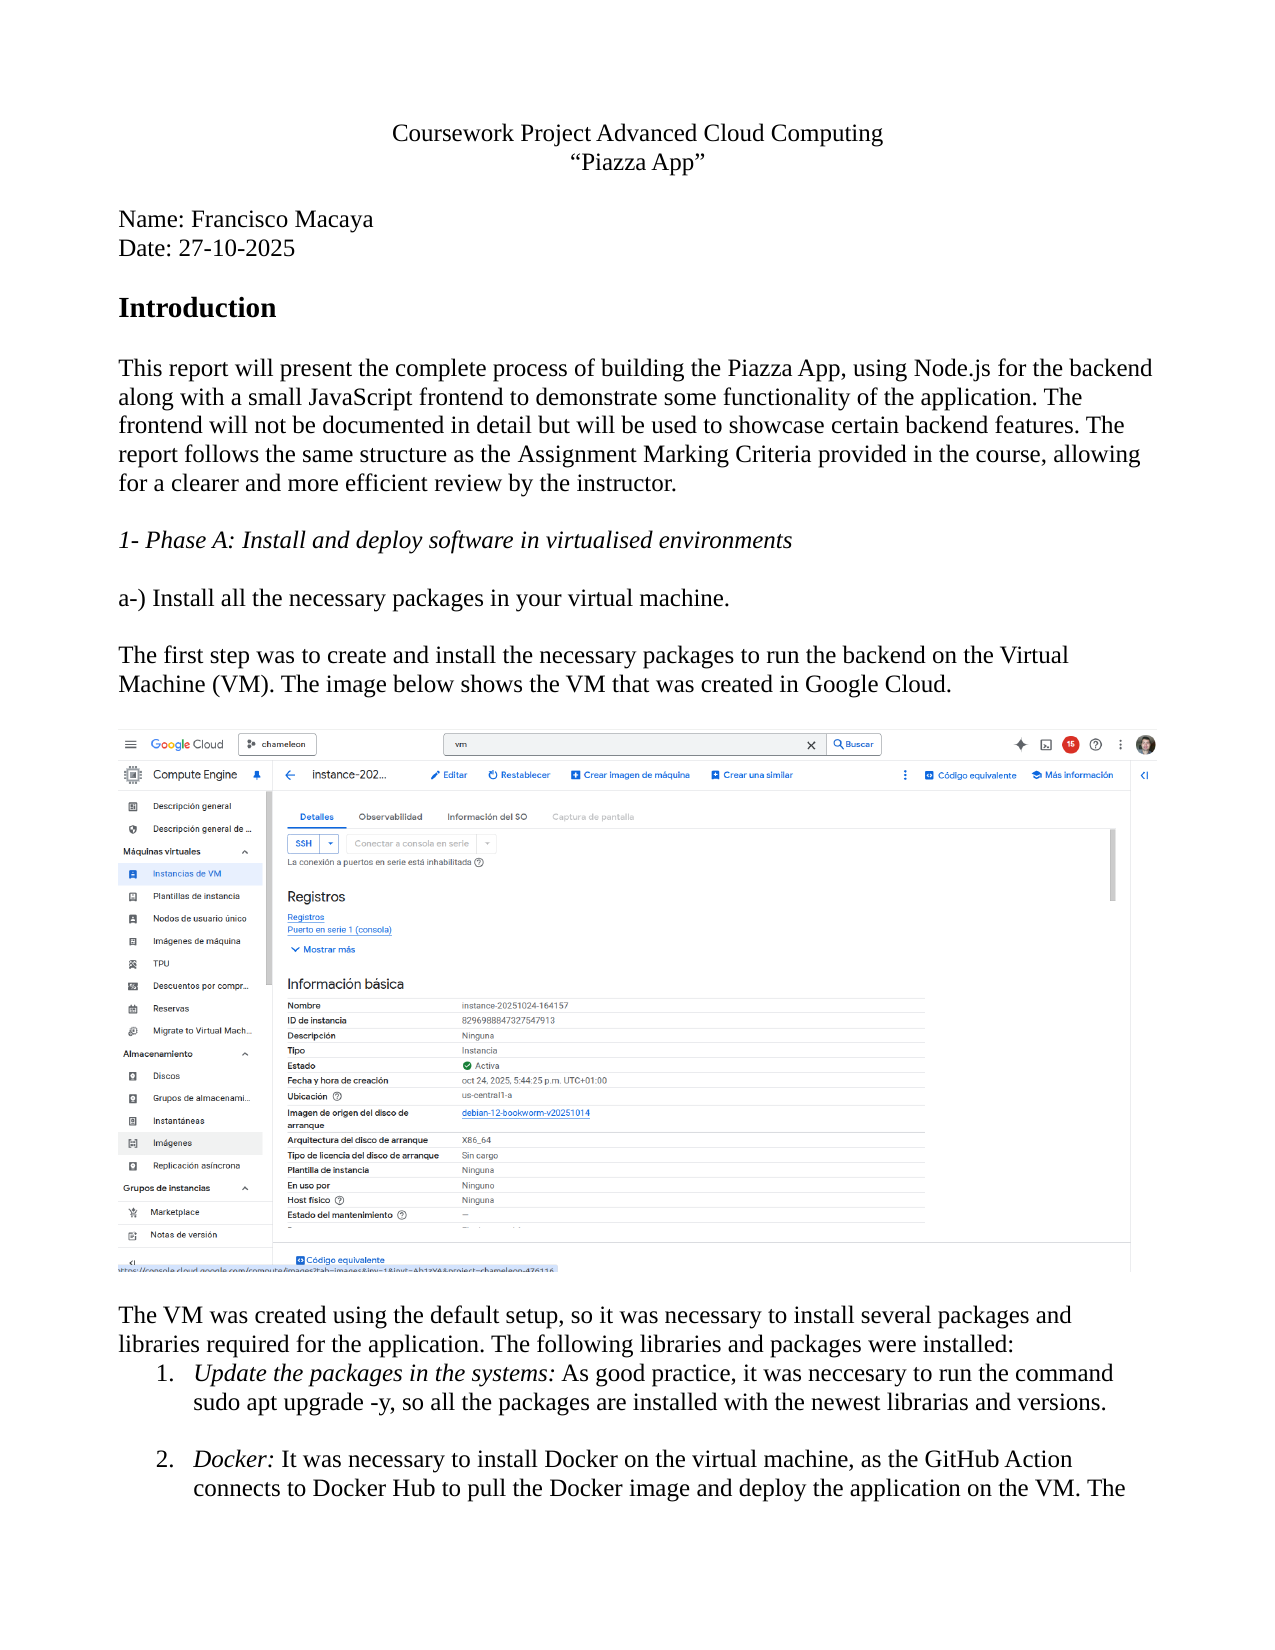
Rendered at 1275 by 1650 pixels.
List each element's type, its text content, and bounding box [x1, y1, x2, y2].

text The VM was created using the default setup, so it was necessary to install several packages and libraries required for the application. The following libraries and packages were installed: [118, 1301, 1157, 1358]
text a-) Install all the necessary packages in your virtual machine. [118, 583, 1157, 612]
text Name: Francisco Macaya [118, 204, 1157, 233]
text Date: 27-10-2025 [118, 233, 1157, 262]
text This report will present the complete process of building the Piazza App, using Node.js for the backend along with a small JavaScript frontend to demonstrate some functionality of the application. The frontend will not be documented in detail but will be used to showcase certain backend features. The report follows the same structure as the Assignment Marking Criteria provided in the course, allowing for a clearer and more efficient review by the instructor. [118, 353, 1157, 497]
text Introduction [118, 291, 1157, 324]
list Update the packages in the systems: As good practice, it was neccesary to run the command sudo apt upgrade -y, so all the packages are installed with the newest librarias and versions. [156, 1358, 1157, 1416]
picture [118, 726, 1157, 1272]
text “Piazza App” [118, 147, 1157, 176]
text Coursework Project Advanced Cloud Computing [118, 118, 1157, 147]
text The first step was to create and install the necessary packages to run the backend on the Virtual Machine (VM). The image below shows the VM that was created in Google Cloud. [118, 640, 1157, 698]
text 1- Phase A: Install and deploy software in virtualised environments [118, 525, 1157, 554]
list Docker: It was necessary to install Docker on the virtual machine, as the GitHub Action connects to Docker Hub to pull the Docker image and deploy the application on the VM. The [156, 1444, 1157, 1502]
